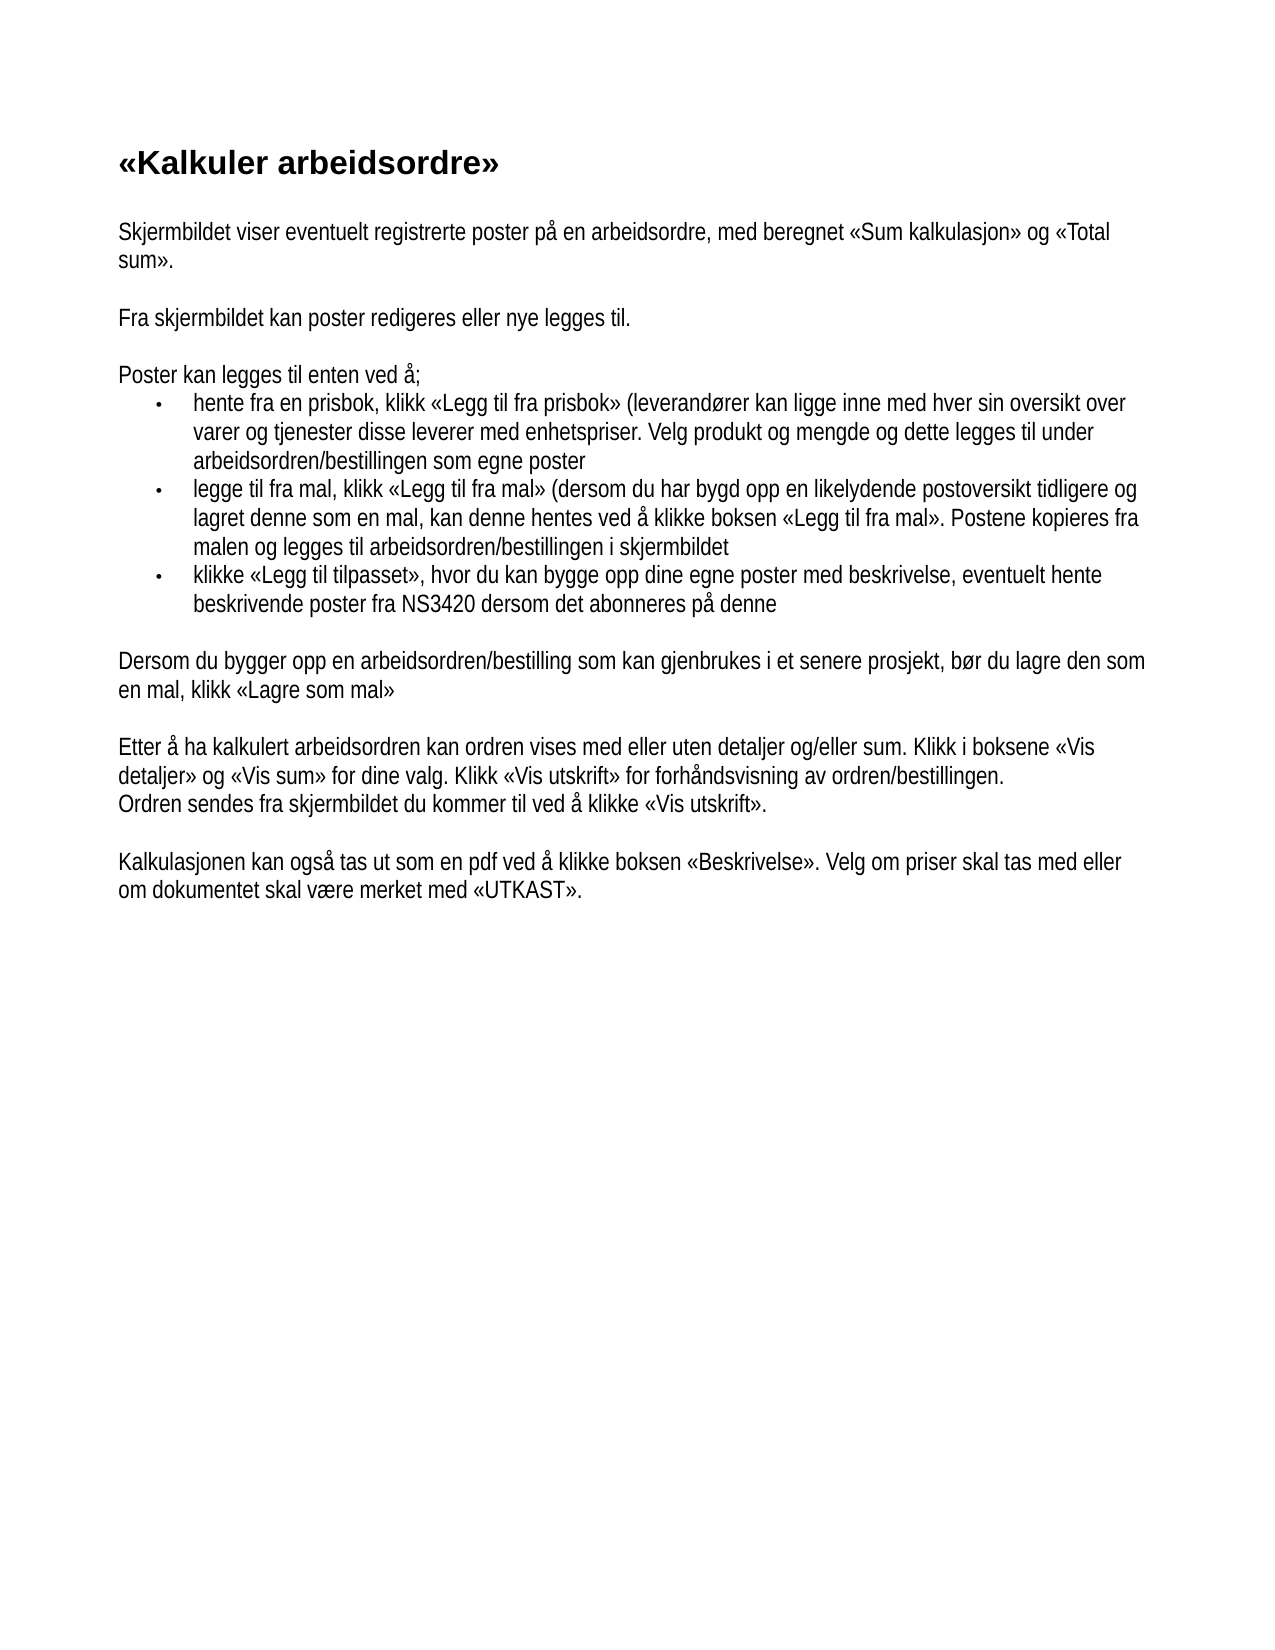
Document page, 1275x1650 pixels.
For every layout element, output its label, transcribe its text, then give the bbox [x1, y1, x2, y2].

text Dersom du bygger opp en arbeidsordren/bestilling som kan gjenbrukes i et senere prosjekt, bør du lagre den som en mal, klikk «Lagre som mal» [118, 646, 1157, 703]
list legge til fra mal, klikk «Legg til fra mal» (dersom du har bygd opp en likelydende postoversikt tidligere og lagret denne som en mal, kan denne hentes ved å klikke boksen «Legg til fra mal». Postene kopieres fra malen og legges til arbeidsordren/bestillingen i skjermbildet [156, 474, 1157, 560]
text Kalkulasjonen kan også tas ut som en pdf ved å klikke boksen «Beskrivelse». Velg om priser skal tas med eller om dokumentet skal være merket med «UTKAST». [118, 847, 1157, 904]
text Fra skjermbildet kan poster redigeres eller nye legges til. [118, 302, 1157, 331]
text Skjermbildet viser eventuelt registrerte poster på en arbeidsordre, med beregnet «Sum kalkulasjon» og «Total sum». [118, 217, 1157, 274]
subtitle «Kalkuler arbeidsordre» [118, 143, 1157, 182]
list klikke «Legg til tilpasset», hvor du kan bygge opp dine egne poster med beskrivelse, eventuelt hente beskrivende poster fra NS3420 dersom det abonneres på denne [156, 560, 1157, 618]
list hente fra en prisbok, klikk «Legg til fra prisbok» (leverandører kan ligge inne med hver sin oversikt over varer og tjenester disse leverer med enhetspriser. Velg produkt og mengde og dette legges til under arbeidsordren/bestillingen som egne poster [156, 388, 1157, 474]
text Poster kan legges til enten ved å; [118, 360, 1157, 388]
text Ordren sendes fra skjermbildet du kommer til ved å klikke «Vis utskrift». [118, 789, 1157, 818]
text Etter å ha kalkulert arbeidsordren kan ordren vises med eller uten detaljer og/eller sum. Klikk i boksene «Vis detaljer» og «Vis sum» for dine valg. Klikk «Vis utskrift» for forhåndsvisning av ordren/bestillingen. [118, 732, 1157, 789]
